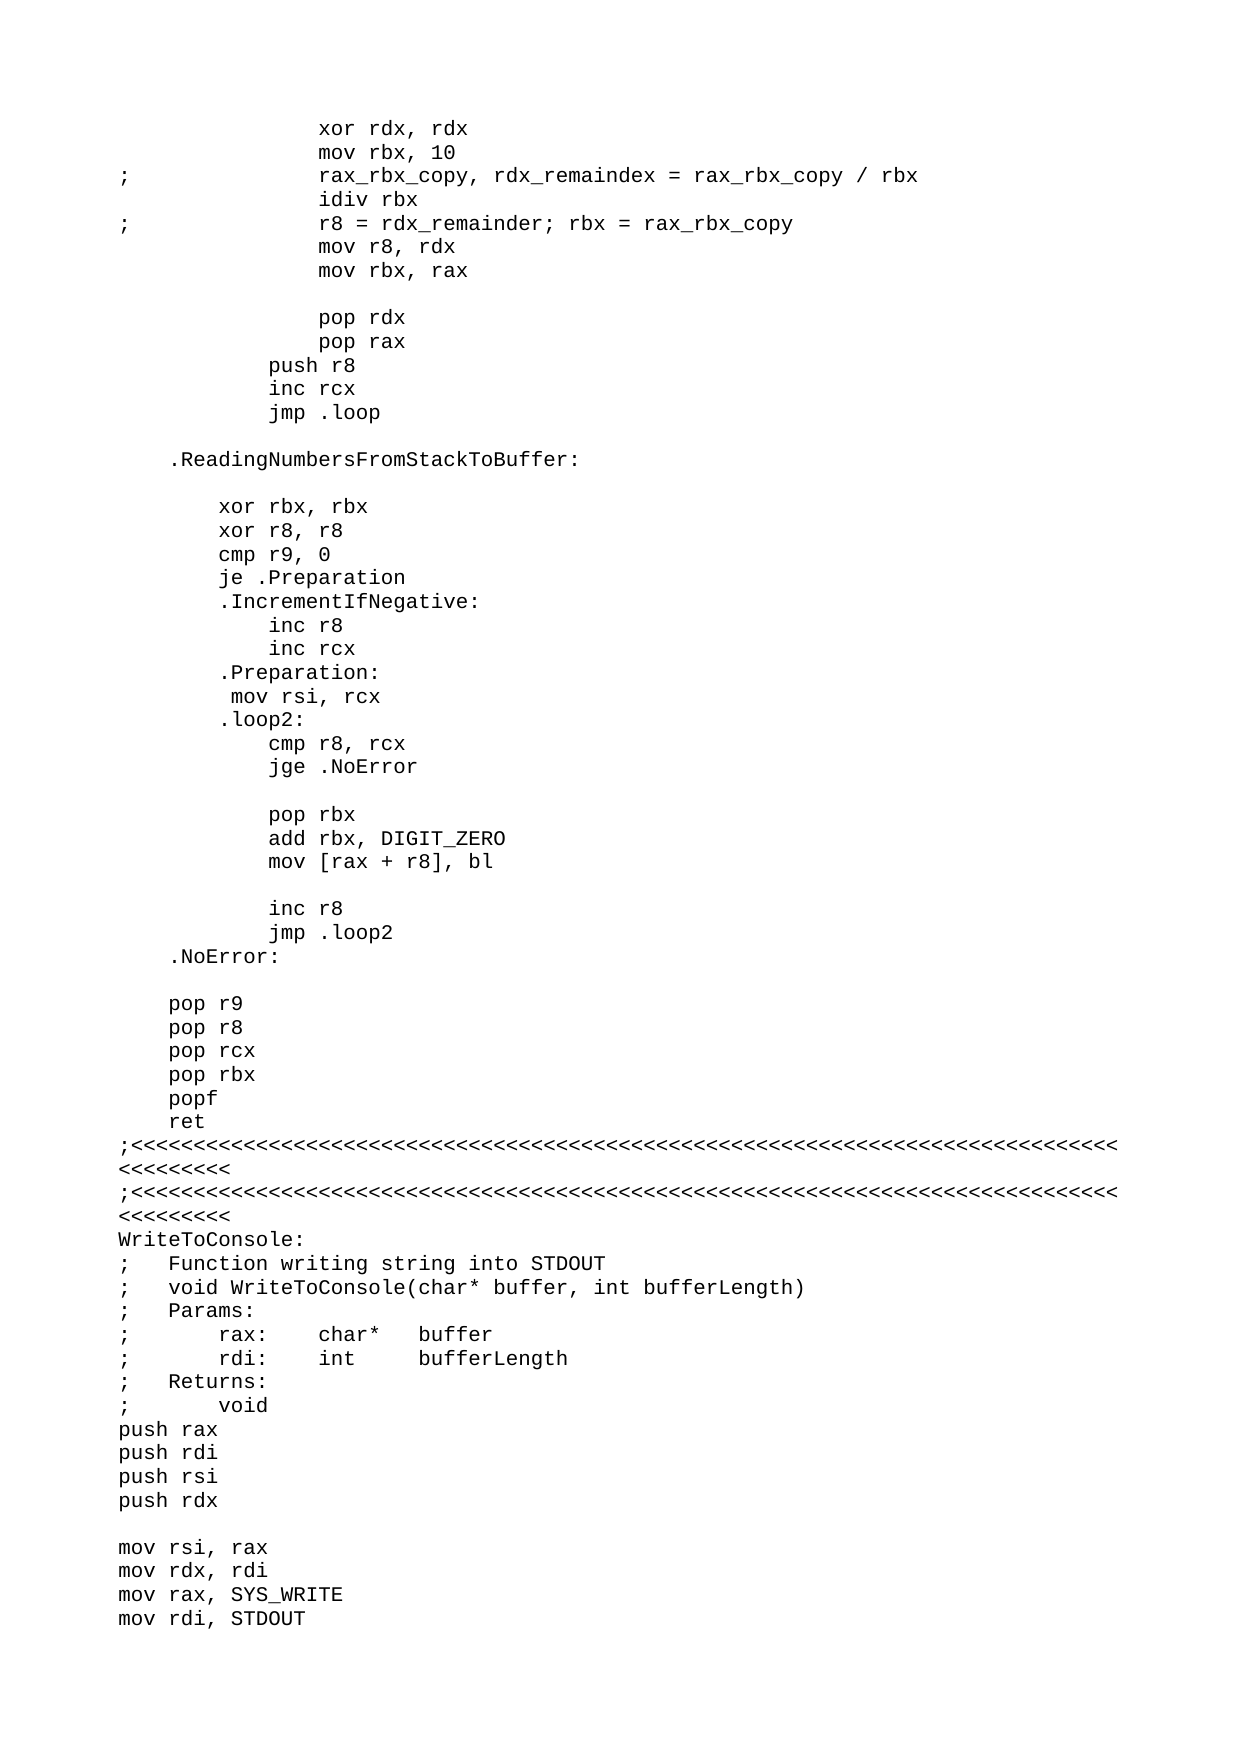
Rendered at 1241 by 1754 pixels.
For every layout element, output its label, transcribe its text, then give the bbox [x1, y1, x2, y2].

text idiv rbx [118, 189, 1122, 213]
text ; Params: [118, 1300, 1122, 1324]
text cmp r8, rcx [118, 733, 1122, 757]
text ret [118, 1111, 1122, 1135]
text ; r8 = rdx_remainder; rbx = rax_rbx_copy [118, 213, 1122, 236]
text mov rdx, rdi [118, 1561, 1122, 1584]
text pop r8 [118, 1017, 1122, 1040]
text pop rax [118, 331, 1122, 354]
text popf [118, 1088, 1122, 1111]
text pop rdx [118, 307, 1122, 331]
text jmp .loop2 [118, 922, 1122, 946]
text ; void [118, 1395, 1122, 1419]
text ; void WriteToConsole(char* buffer, int bufferLength) [118, 1277, 1122, 1300]
text pop rcx [118, 1040, 1122, 1064]
text inc r8 [118, 898, 1122, 922]
text inc rcx [118, 638, 1122, 662]
text pop rbx [118, 1064, 1122, 1088]
text jmp .loop [118, 402, 1122, 426]
text cmp r9, 0 [118, 544, 1122, 567]
text xor rdx, rdx [118, 118, 1122, 142]
text ; Returns: [118, 1371, 1122, 1395]
text mov rdi, STDOUT [118, 1608, 1122, 1631]
text .NoError: [118, 946, 1122, 969]
text mov rbx, 10 [118, 142, 1122, 165]
text xor rbx, rbx [118, 496, 1122, 520]
text xor r8, r8 [118, 520, 1122, 544]
text add rbx, DIGIT_ZERO [118, 827, 1122, 851]
text ;<<<<<<<<<<<<<<<<<<<<<<<<<<<<<<<<<<<<<<<<<<<<<<<<<<<<<<<<<<<<<<<<<<<<<<<<<<<<<<<<<<<<<<<< [118, 1135, 1122, 1182]
text je .Preparation [118, 567, 1122, 591]
text .Preparation: [118, 662, 1122, 686]
text pop rbx [118, 804, 1122, 827]
text ; Function writing string into STDOUT [118, 1253, 1122, 1277]
text ;<<<<<<<<<<<<<<<<<<<<<<<<<<<<<<<<<<<<<<<<<<<<<<<<<<<<<<<<<<<<<<<<<<<<<<<<<<<<<<<<<<<<<<<< [118, 1182, 1122, 1229]
text push rdi [118, 1442, 1122, 1466]
text WriteToConsole: [118, 1229, 1122, 1253]
text inc r8 [118, 615, 1122, 638]
text mov rsi, rcx [118, 686, 1122, 709]
text mov [rax + r8], bl [118, 851, 1122, 875]
text ; rax: char* buffer [118, 1324, 1122, 1348]
text mov rbx, rax [118, 260, 1122, 284]
text push rsi [118, 1466, 1122, 1489]
text push rax [118, 1419, 1122, 1442]
text ; rdi: int bufferLength [118, 1348, 1122, 1371]
text push rdx [118, 1489, 1122, 1513]
text jge .NoError [118, 757, 1122, 780]
text ; rax_rbx_copy, rdx_remaindex = rax_rbx_copy / rbx [118, 165, 1122, 189]
text .loop2: [118, 709, 1122, 733]
text mov rsi, rax [118, 1537, 1122, 1561]
text .ReadingNumbersFromStackToBuffer: [118, 449, 1122, 473]
text inc rcx [118, 378, 1122, 402]
text mov r8, rdx [118, 236, 1122, 260]
text mov rax, SYS_WRITE [118, 1584, 1122, 1608]
text push r8 [118, 354, 1122, 378]
text pop r9 [118, 993, 1122, 1017]
text .IncrementIfNegative: [118, 591, 1122, 615]
